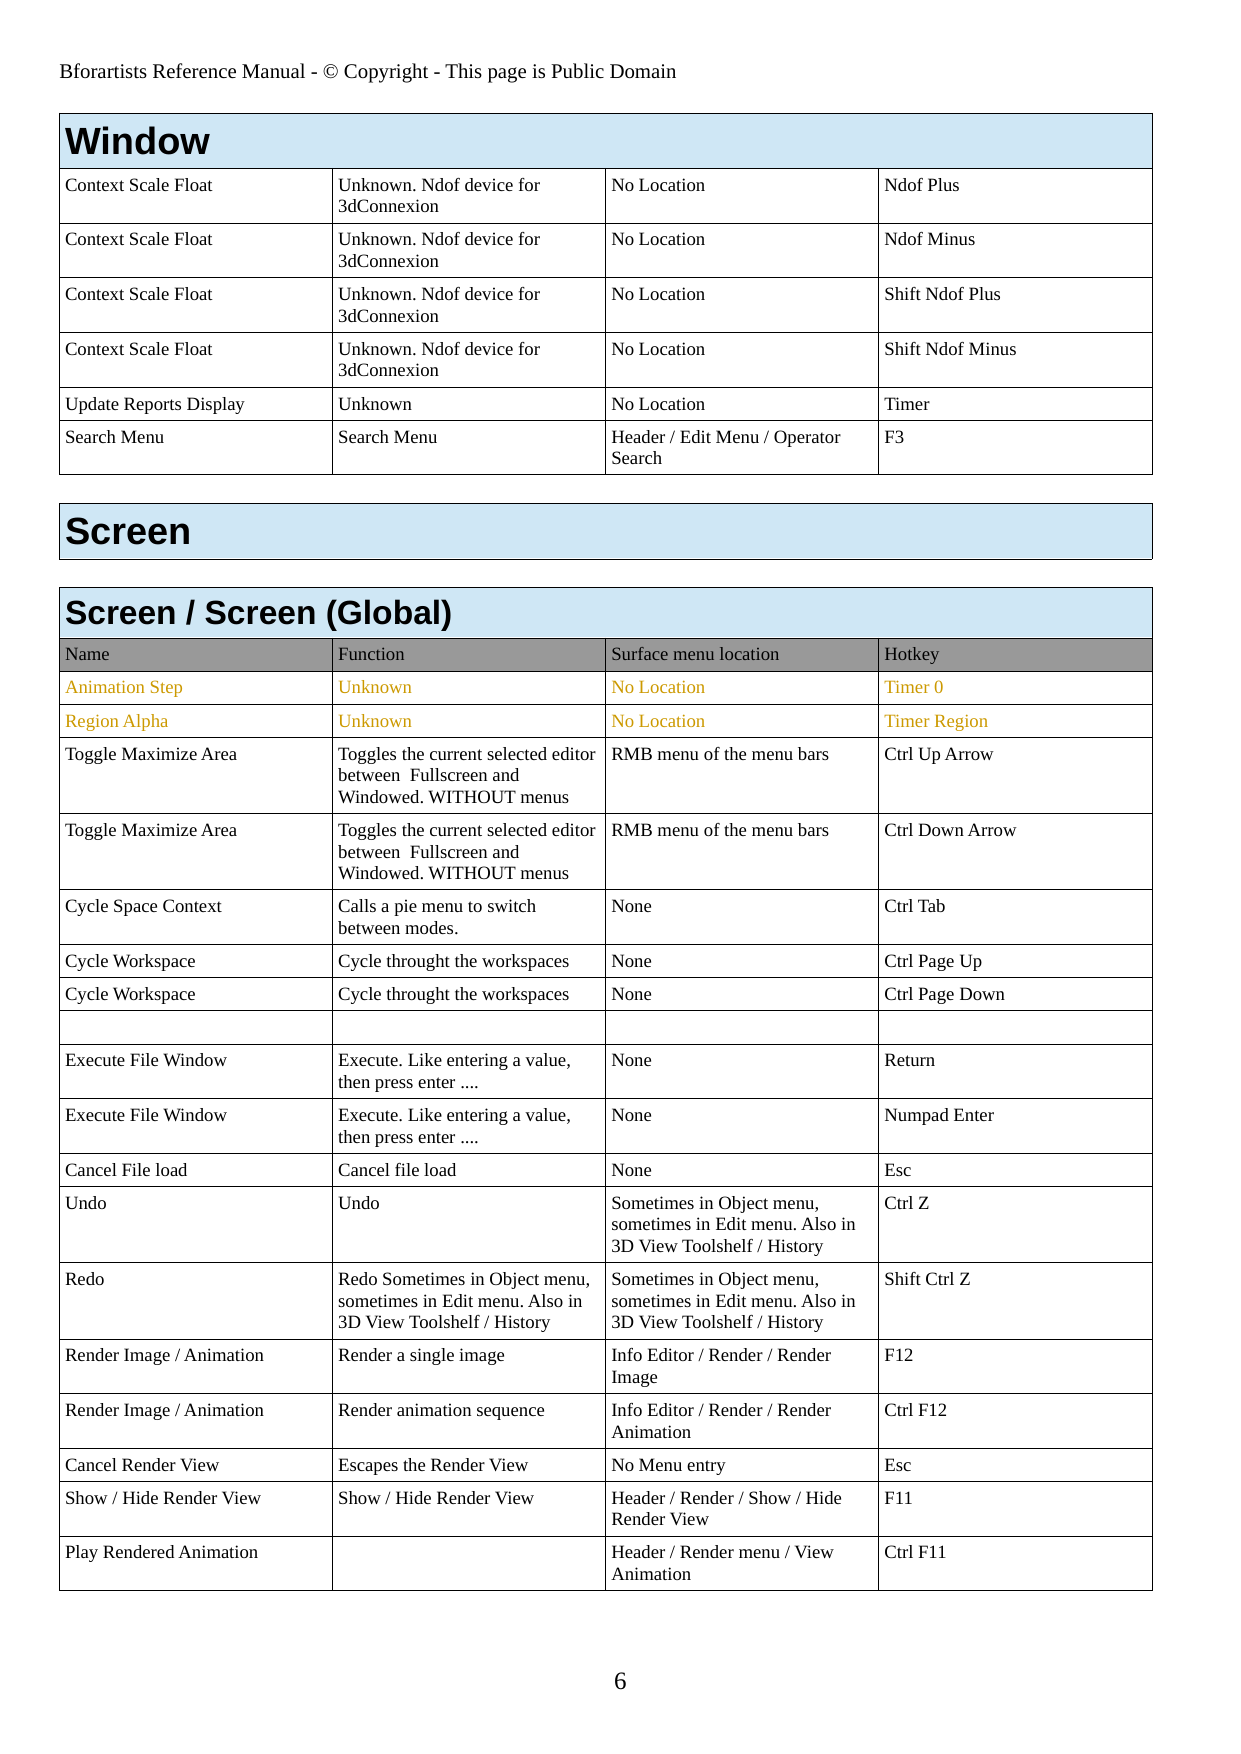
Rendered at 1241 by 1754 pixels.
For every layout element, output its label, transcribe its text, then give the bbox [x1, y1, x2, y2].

table_cell Toggle Maximize Area [60, 814, 332, 889]
table_cell No Menu entry [606, 1449, 878, 1481]
table_cell No Location [606, 388, 878, 420]
table_cell Context Scale Float [60, 224, 332, 277]
table_header Window [60, 114, 1152, 168]
table_cell Cycle Workspace [60, 945, 332, 977]
table_cell Name [60, 639, 332, 671]
table_cell No Location [606, 705, 878, 737]
table_cell Sometimes in Object menu, sometimes in Edit menu. Also in 3D View Toolshelf / History [606, 1263, 878, 1338]
table_cell Cancel File load [60, 1154, 332, 1186]
table_cell Redo [60, 1263, 332, 1338]
table_cell Header / Render menu / View Animation [606, 1537, 878, 1590]
table_cell Show / Hide Render View [60, 1482, 332, 1536]
table_cell None [606, 1045, 878, 1098]
table_cell Toggles the current selected editor between Fullscreen and Windowed. WITHOUT menus [333, 814, 605, 889]
table_cell None [606, 945, 878, 977]
table_cell F3 [879, 421, 1152, 474]
table_cell Ctrl Down Arrow [879, 814, 1152, 889]
table_cell Ctrl Page Down [879, 978, 1152, 1010]
table_cell Shift Ndof Minus [879, 333, 1152, 387]
table_cell Surface menu location [606, 639, 878, 671]
table_cell Header / Edit Menu / Operator Search [606, 421, 878, 474]
table_cell Esc [879, 1449, 1152, 1481]
table_cell Undo [60, 1187, 332, 1262]
table_cell Context Scale Float [60, 169, 332, 222]
table_cell Toggle Maximize Area [60, 738, 332, 813]
table_cell Unknown [333, 672, 605, 704]
table_cell Header / Render / Show / Hide Render View [606, 1482, 878, 1536]
table_cell Undo [333, 1187, 605, 1262]
table_cell [333, 1537, 605, 1590]
table_cell Esc [879, 1154, 1152, 1186]
table_cell Unknown. Ndof device for 3dConnexion [333, 224, 605, 277]
table_cell Render animation sequence [333, 1394, 605, 1448]
table_cell Info Editor / Render / Render Image [606, 1340, 878, 1393]
table_cell Escapes the Render View [333, 1449, 605, 1481]
table_cell Redo Sometimes in Object menu, sometimes in Edit menu. Also in 3D View Toolshelf / History [333, 1263, 605, 1338]
table_cell Render Image / Animation [60, 1394, 332, 1448]
table_cell Render a single image [333, 1340, 605, 1393]
table_cell Cycle throught the workspaces [333, 945, 605, 977]
table_cell Return [879, 1045, 1152, 1098]
table_cell Ctrl Page Up [879, 945, 1152, 977]
table_cell No Location [606, 333, 878, 387]
table_cell Update Reports Display [60, 388, 332, 420]
table_cell Render Image / Animation [60, 1340, 332, 1393]
table_cell Shift Ctrl Z [879, 1263, 1152, 1338]
table_cell Sometimes in Object menu, sometimes in Edit menu. Also in 3D View Toolshelf / History [606, 1187, 878, 1262]
table_cell [333, 1011, 605, 1043]
table_cell Search Menu [333, 421, 605, 474]
table_cell No Location [606, 672, 878, 704]
table_cell None [606, 1154, 878, 1186]
table_cell Ctrl F12 [879, 1394, 1152, 1448]
table_cell Ndof Minus [879, 224, 1152, 277]
table_header Screen [60, 504, 1152, 558]
table_cell Search Menu [60, 421, 332, 474]
table_cell Execute. Like entering a value, then press enter .... [333, 1045, 605, 1098]
table_cell Execute File Window [60, 1045, 332, 1098]
table_cell Show / Hide Render View [333, 1482, 605, 1536]
table_cell Region Alpha [60, 705, 332, 737]
table_cell [60, 1011, 332, 1043]
table_cell Ctrl F11 [879, 1537, 1152, 1590]
table_cell Numpad Enter [879, 1099, 1152, 1153]
table_cell Cycle Workspace [60, 978, 332, 1010]
table_cell Unknown [333, 388, 605, 420]
table_cell Animation Step [60, 672, 332, 704]
table_cell F11 [879, 1482, 1152, 1536]
table_cell Cycle Space Context [60, 890, 332, 944]
table_cell [606, 1011, 878, 1043]
table_cell Timer [879, 388, 1152, 420]
table_cell Cancel Render View [60, 1449, 332, 1481]
table_cell Timer Region [879, 705, 1152, 737]
table_cell No Location [606, 224, 878, 277]
table_cell RMB menu of the menu bars [606, 814, 878, 889]
table_cell Ctrl Up Arrow [879, 738, 1152, 813]
table_cell Ctrl Tab [879, 890, 1152, 944]
table_cell No Location [606, 278, 878, 332]
table_header Screen / Screen (Global) [60, 588, 1152, 637]
table_cell RMB menu of the menu bars [606, 738, 878, 813]
table_cell Ndof Plus [879, 169, 1152, 222]
table_cell F12 [879, 1340, 1152, 1393]
table_cell None [606, 890, 878, 944]
table_cell None [606, 1099, 878, 1153]
table_cell Function [333, 639, 605, 671]
table_cell Cycle throught the workspaces [333, 978, 605, 1010]
table_cell Timer 0 [879, 672, 1152, 704]
table_cell Ctrl Z [879, 1187, 1152, 1262]
table_cell Hotkey [879, 639, 1152, 671]
table_cell Unknown. Ndof device for 3dConnexion [333, 169, 605, 222]
table_cell No Location [606, 169, 878, 222]
table_cell Unknown. Ndof device for 3dConnexion [333, 278, 605, 332]
table_cell Info Editor / Render / Render Animation [606, 1394, 878, 1448]
table_cell Calls a pie menu to switch between modes. [333, 890, 605, 944]
table_cell Execute File Window [60, 1099, 332, 1153]
table_cell Shift Ndof Plus [879, 278, 1152, 332]
table_cell Toggles the current selected editor between Fullscreen and Windowed. WITHOUT menus [333, 738, 605, 813]
table_cell Unknown [333, 705, 605, 737]
table_cell Play Rendered Animation [60, 1537, 332, 1590]
table_cell Execute. Like entering a value, then press enter .... [333, 1099, 605, 1153]
table_cell [879, 1011, 1152, 1043]
table_cell None [606, 978, 878, 1010]
table_cell Cancel file load [333, 1154, 605, 1186]
table_cell Context Scale Float [60, 278, 332, 332]
table_cell Context Scale Float [60, 333, 332, 387]
table_cell Unknown. Ndof device for 3dConnexion [333, 333, 605, 387]
